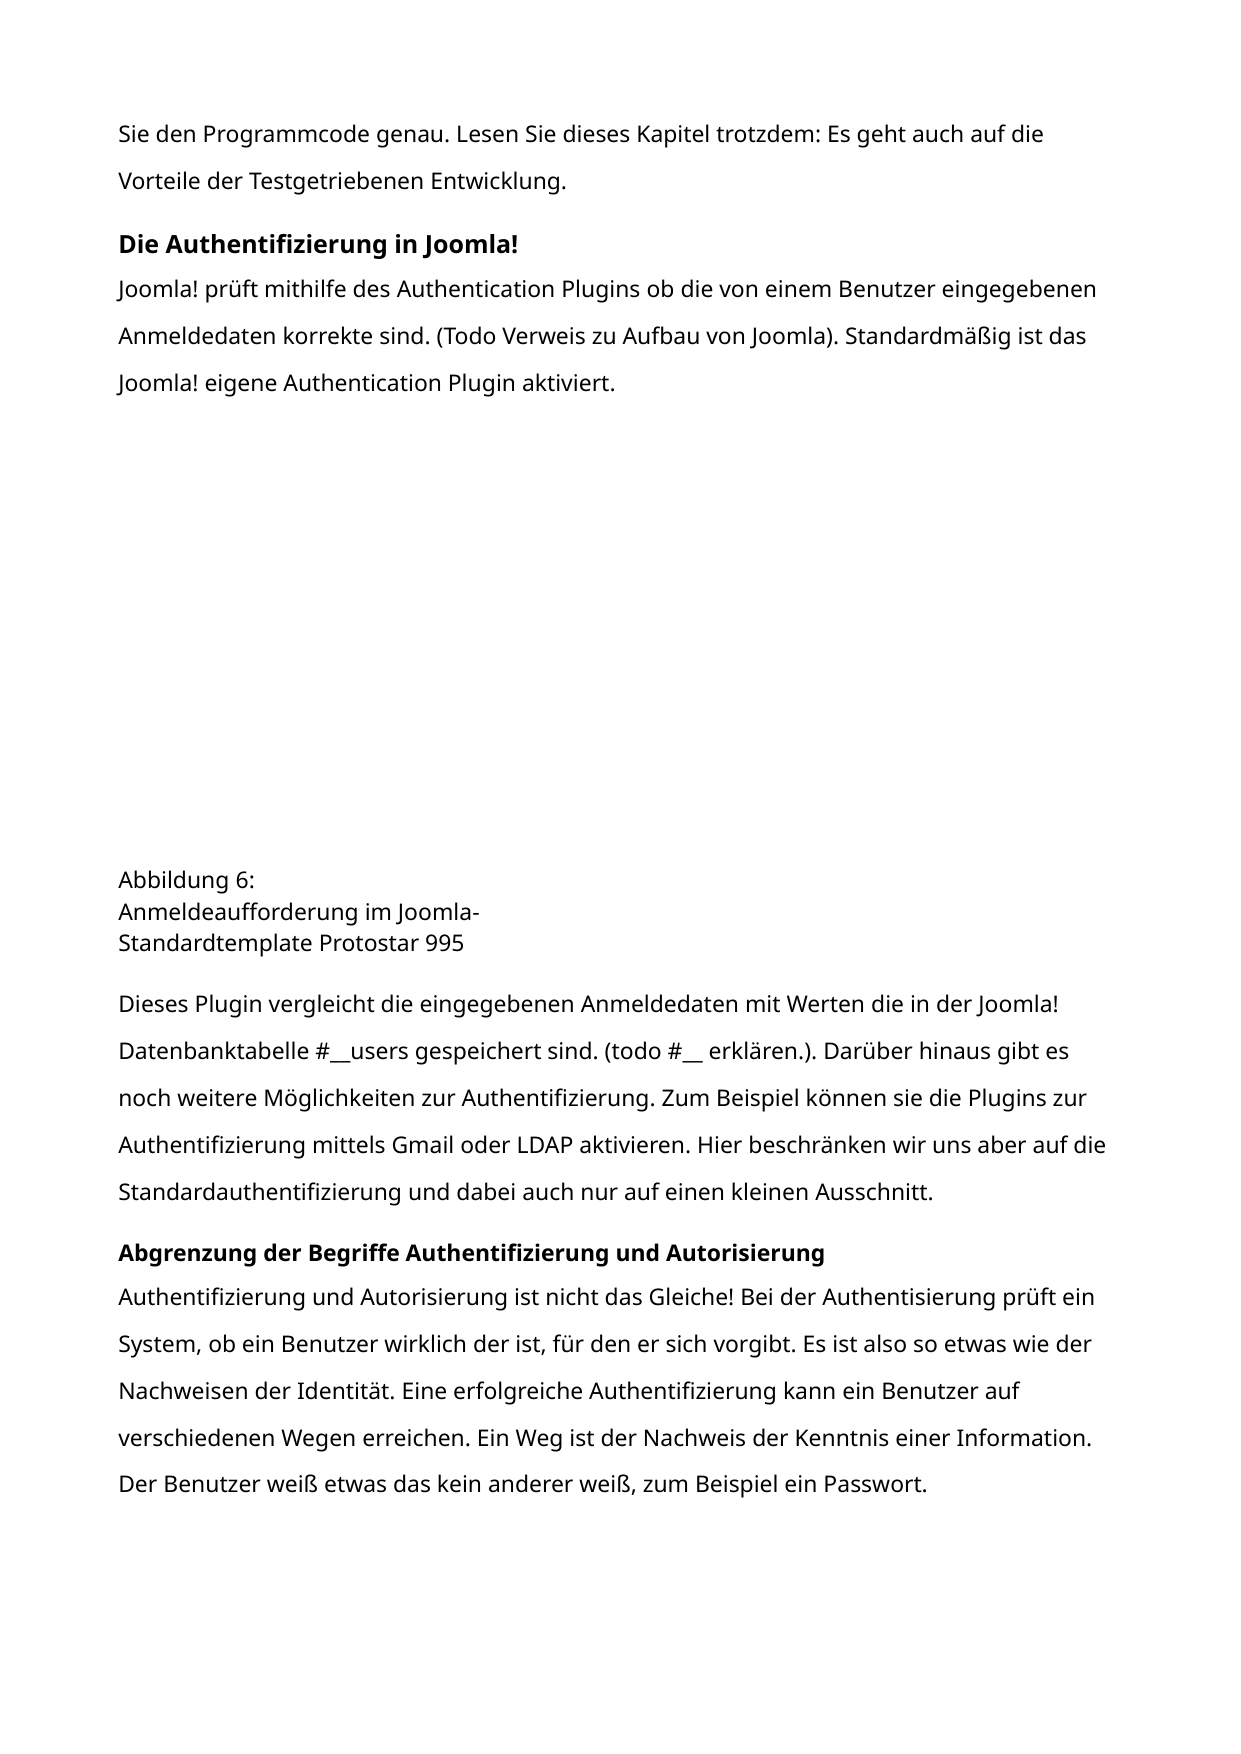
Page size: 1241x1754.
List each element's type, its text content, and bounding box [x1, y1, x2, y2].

subtitle Abgrenzung der Begriffe Authentifizierung und Autorisierung [118, 1237, 1122, 1268]
text Joomla! prüft mithilfe des Authentication Plugins ob die von einem Benutzer eingegebenen Anmeldedaten korrekte sind. (Todo Verweis zu Aufbau von Joomla). Standardmäßig ist das Joomla! eigene Authentication Plugin aktiviert. [118, 273, 1122, 398]
text Sie den Programmcode genau. Lesen Sie dieses Kapitel trotzdem: Es geht auch auf die Vorteile der Testgetriebenen Entwicklung. [118, 118, 1122, 196]
subtitle Die Authentifizierung in Joomla! [118, 226, 1122, 261]
text Abbildung 6: Anmeldeaufforderung im Joomla-Standardtemplate Protostar 995 [118, 441, 481, 958]
text Dieses Plugin vergleicht die eingegebenen Anmeldedaten mit Werten die in der Joomla! Datenbanktabelle #__users gespeichert sind. (todo #__ erklären.). Darüber hinaus gibt es noch weitere Möglichkeiten zur Authentifizierung. Zum Beispiel können sie die Plugins zur Authentifizierung mittels Gmail oder LDAP aktivieren. Hier beschränken wir uns aber auf die Standardauthentifizierung und dabei auch nur auf einen kleinen Ausschnitt. [118, 988, 1122, 1207]
text Authentifizierung und Autorisierung ist nicht das Gleiche! Bei der Authentisierung prüft ein System, ob ein Benutzer wirklich der ist, für den er sich vorgibt. Es ist also so etwas wie der Nachweisen der Identität. Eine erfolgreiche Authentifizierung kann ein Benutzer auf verschiedenen Wegen erreichen. Ein Weg ist der Nachweis der Kenntnis einer Information. Der Benutzer weiß etwas das kein anderer weiß, zum Beispiel ein Passwort. [118, 1281, 1122, 1499]
